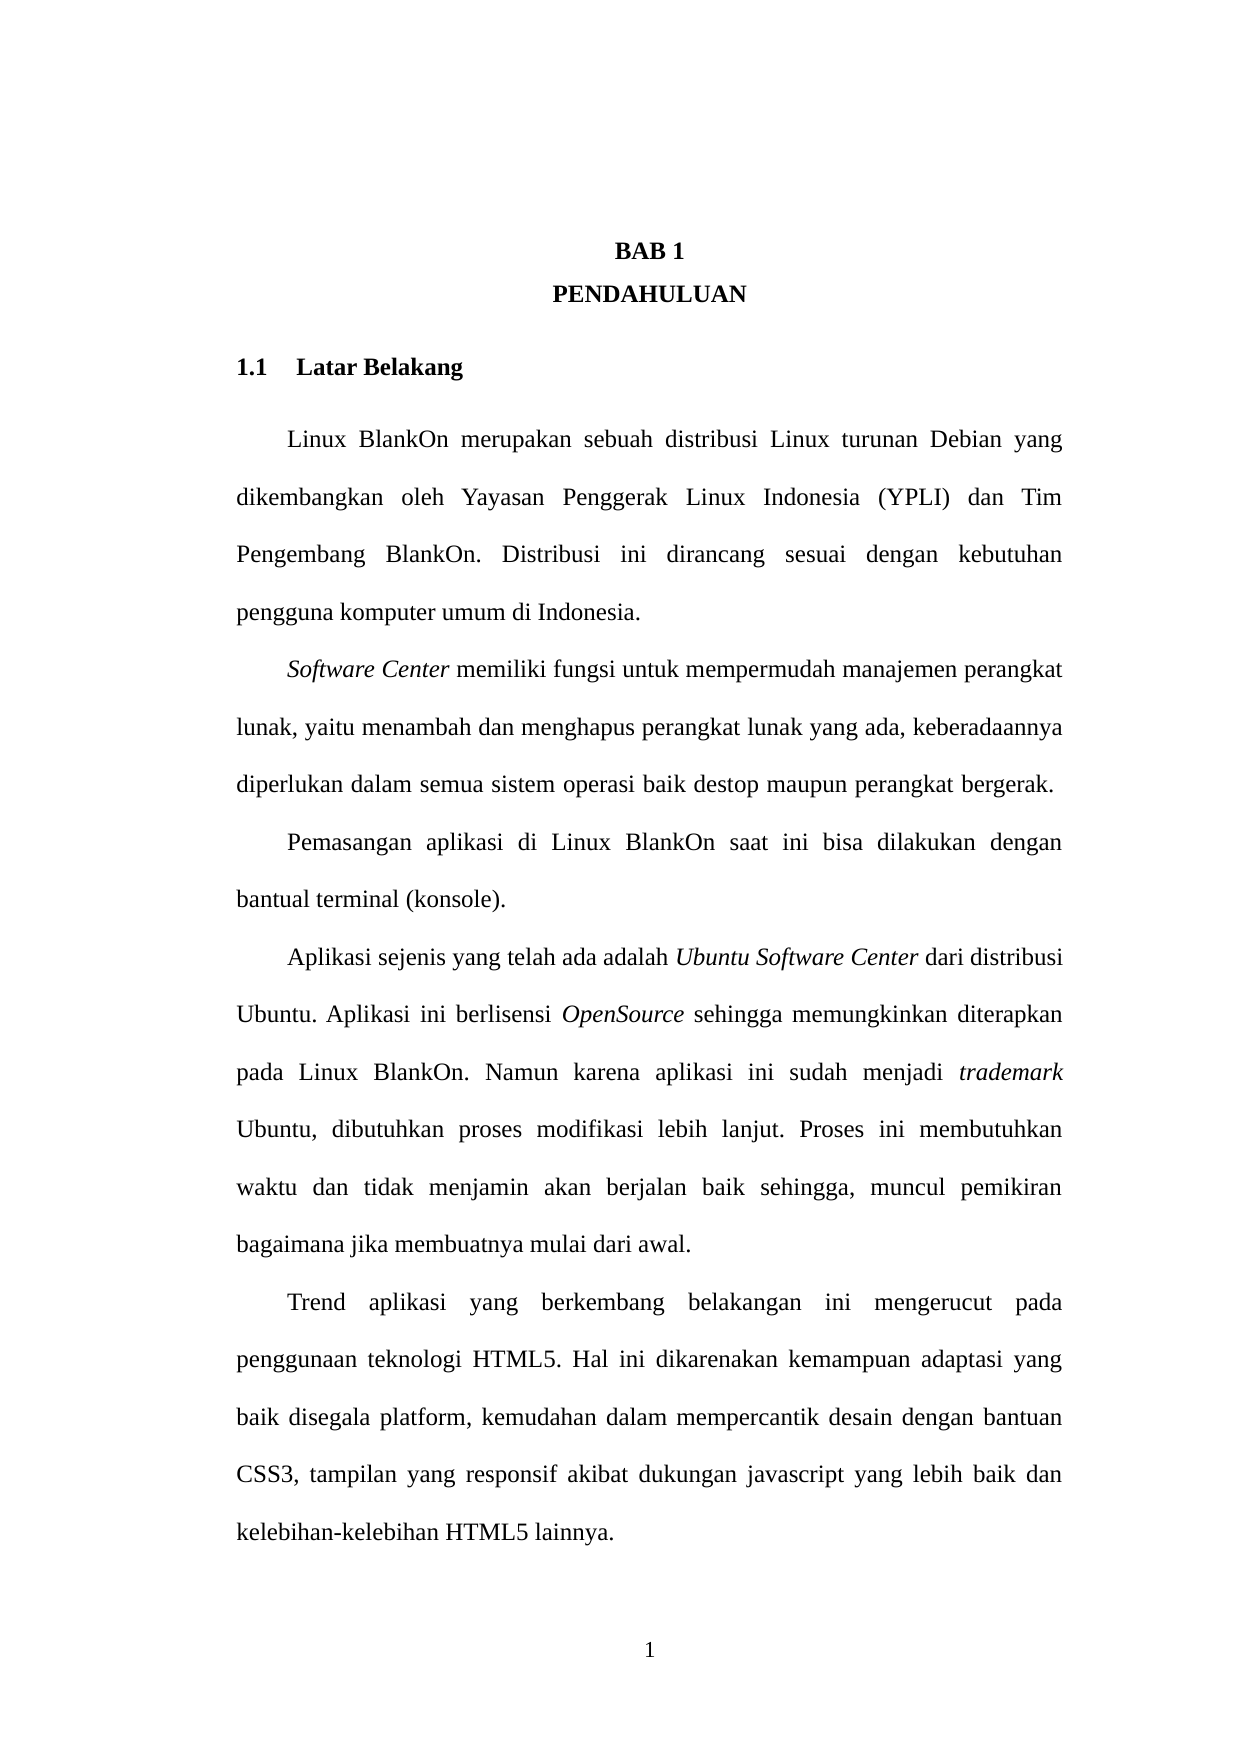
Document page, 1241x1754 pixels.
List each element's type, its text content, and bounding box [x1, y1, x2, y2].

text Software Center memiliki fungsi untuk mempermudah manajemen perangkat lunak, yaitu menambah dan menghapus perangkat lunak yang ada, keberadaannya diperlukan dalam semua sistem operasi baik destop maupun perangkat bergerak. Pemasangan aplikasi di Linux BlankOn saat ini bisa dilakukan dengan bantual terminal (konsole). [236, 654, 1063, 913]
text Linux BlankOn merupakan sebuah distribusi Linux turunan Debian yang dikembangkan oleh Yayasan Penggerak Linux Indonesia (YPLI) dan Tim Pengembang BlankOn. Distribusi ini dirancang sesuai dengan kebutuhan pengguna komputer umum di Indonesia. [236, 424, 1063, 626]
subtitle Latar Belakang [236, 352, 1063, 381]
text Trend aplikasi yang berkembang belakangan ini mengerucut pada penggunaan teknologi HTML5. Hal ini dikarenakan kemampuan adaptasi yang baik disegala platform, kemudahan dalam mempercantik desain dengan bantuan CSS3, tampilan yang responsif akibat dukungan javascript yang lebih baik dan kelebihan-kelebihan HTML5 lainnya. [236, 1287, 1063, 1546]
text Aplikasi sejenis yang telah ada adalah Ubuntu Software Center dari distribusi Ubuntu. Aplikasi ini berlisensi OpenSource sehingga memungkinkan diterapkan pada Linux BlankOn. Namun karena aplikasi ini sudah menjadi trademark Ubuntu, dibutuhkan proses modifikasi lebih lanjut. Proses ini membutuhkan waktu dan tidak menjamin akan berjalan baik sehingga, muncul pemikiran bagaimana jika membuatnya mulai dari awal. [236, 942, 1063, 1258]
subtitle Pendahuluan [236, 236, 1063, 308]
